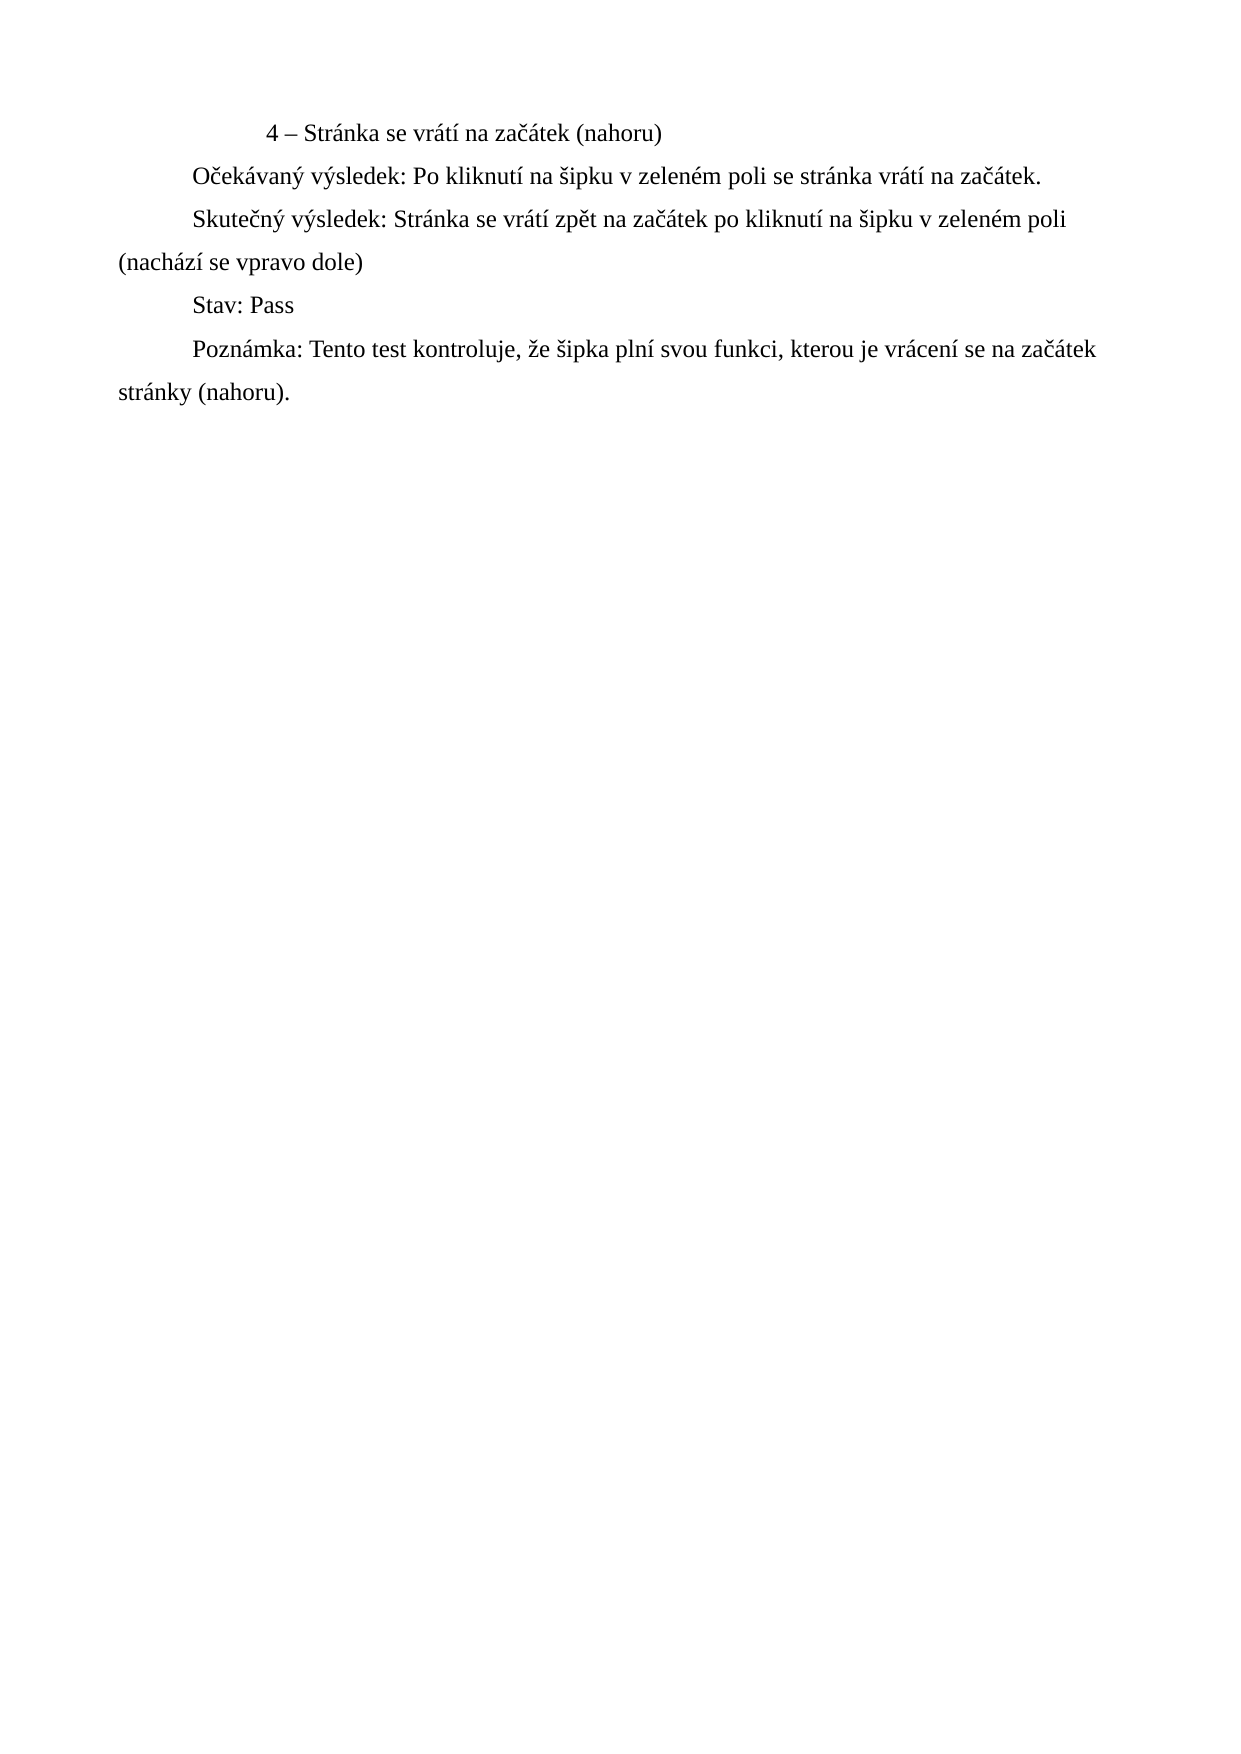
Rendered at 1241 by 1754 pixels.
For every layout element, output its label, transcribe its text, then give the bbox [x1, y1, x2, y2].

text Stav: Pass [118, 291, 1122, 319]
text Skutečný výsledek: Stránka se vrátí zpět na začátek po kliknutí na šipku v zeleném poli (nachází se vpravo dole) [118, 204, 1122, 276]
text Poznámka: Tento test kontroluje, že šipka plní svou funkci, kterou je vrácení se na začátek stránky (nahoru). [118, 334, 1122, 406]
text Očekávaný výsledek: Po kliknutí na šipku v zeleném poli se stránka vrátí na začátek. [118, 161, 1122, 190]
text 4 – Stránka se vrátí na začátek (nahoru) [118, 118, 1122, 147]
